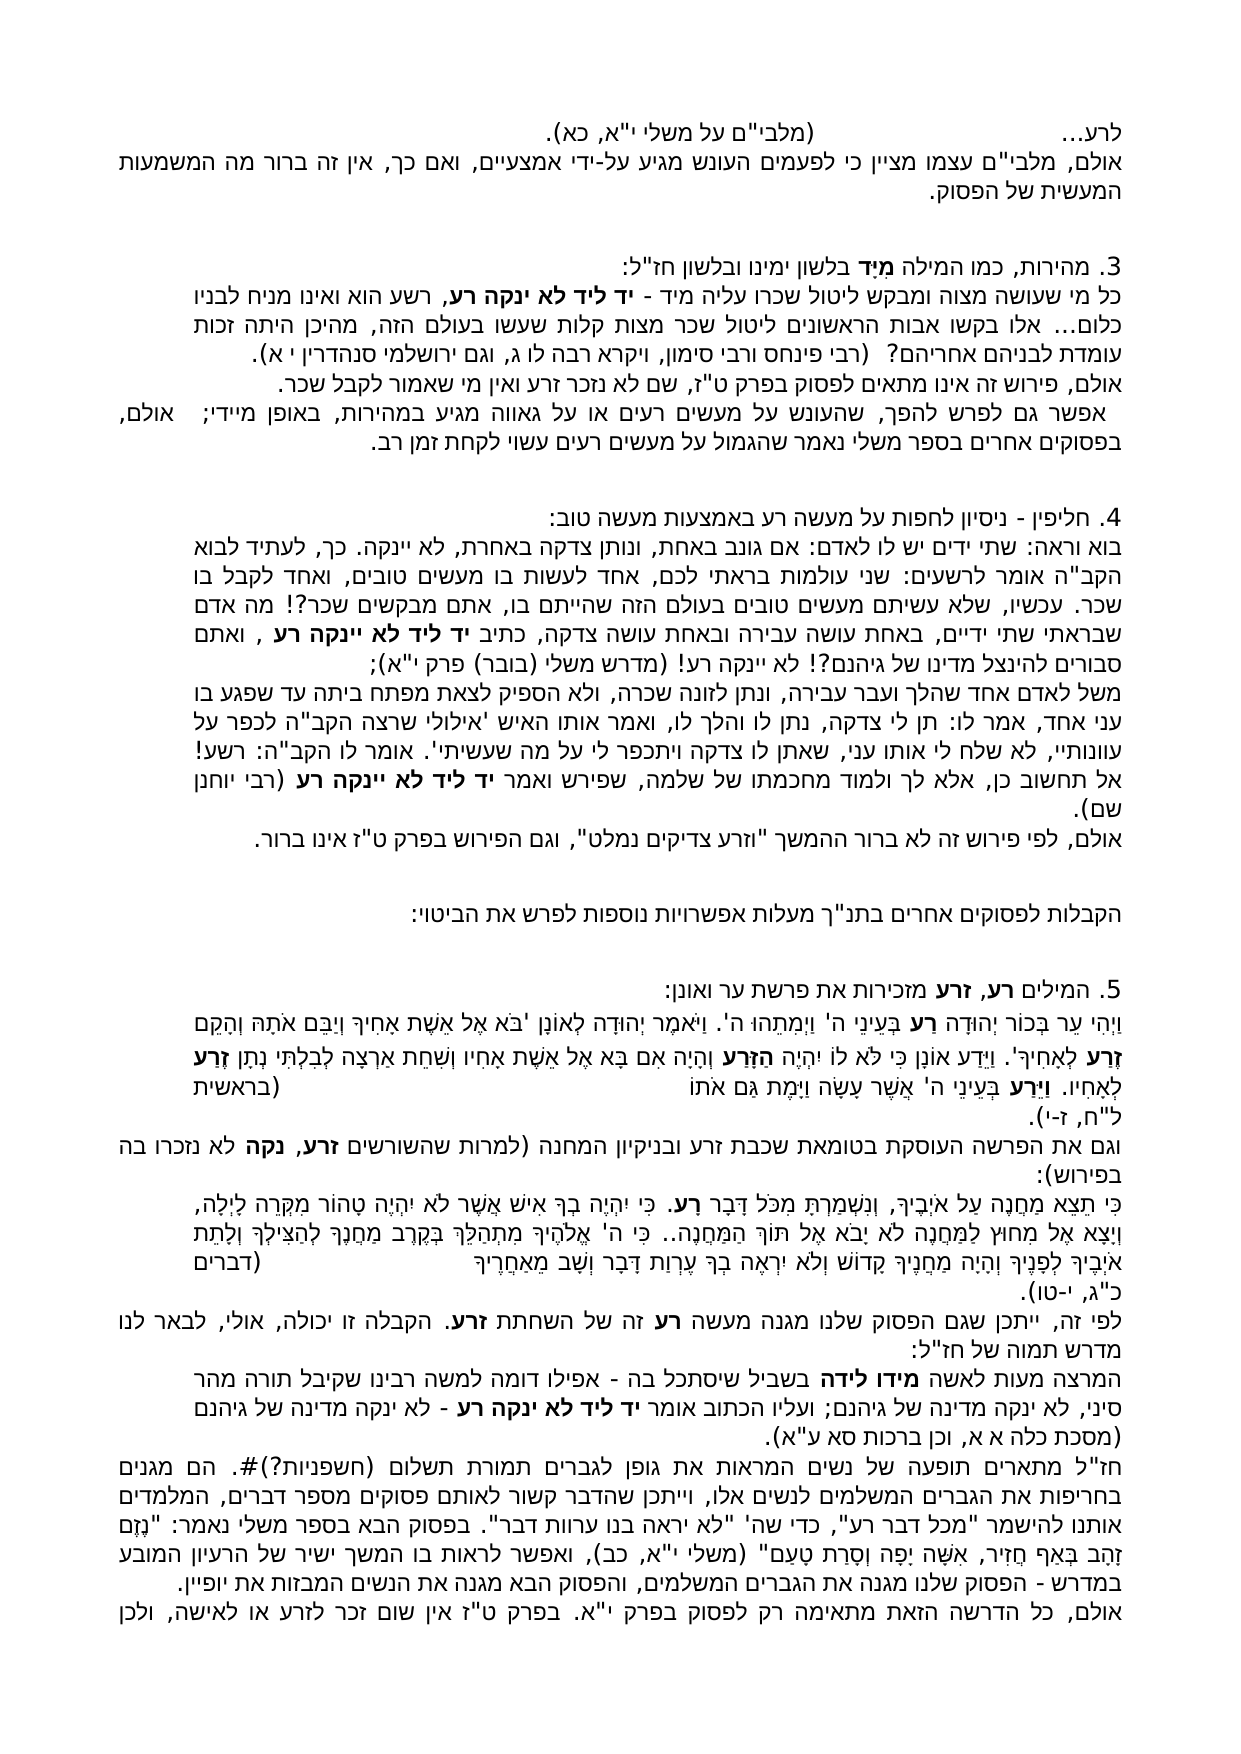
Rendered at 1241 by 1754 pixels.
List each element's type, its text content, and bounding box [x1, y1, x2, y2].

text משל לאדם אחד שהלך ועבר עבירה, ונתן לזונה שכרה, ולא הספיק לצאת מפתח ביתה עד שפגע בו עני אחד, אמר לו: תן לי צדקה, נתן לו והלך לו, ואמר אותו האיש 'אילולי שרצה הקב"ה לכפר על עוונותיי, לא שלח לי אותו עני, שאתן לו צדקה ויתכפר לי על מה שעשיתי'. אומר לו הקב"ה: רשע! אל תחשוב כן, אלא לך ולמוד מחכמתו של שלמה, שפירש ואמר יד ליד לא יינקה רע (רבי יוחנן שם). [193, 678, 1122, 824]
text לרע... (מלבי"ם על משלי י"א, כא). [193, 118, 1122, 147]
text בוא וראה: שתי ידים יש לו לאדם: אם גונב באחת, ונותן צדקה באחרת, לא יינקה. כך, לעתיד לבוא הקב"ה אומר לרשעים: שני עולמות בראתי לכם, אחד לעשות בו מעשים טובים, ואחד לקבל בו שכר. עכשיו, שלא עשיתם מעשים טובים בעולם הזה שהייתם בו, אתם מבקשים שכר?! מה אדם שבראתי שתי ידיים, באחת עושה עבירה ובאחת עושה צדקה, כתיב יד ליד לא יינקה רע , ואתם סבורים להינצל מדינו של גיהנם?! לא יינקה רע! (מדרש משלי (בובר) פרק י"א); [193, 532, 1122, 678]
text וַיְהִי עֵר בְּכוֹר יְהוּדָה רַע בְּעֵינֵי ה' וַיְמִתֵהוּ ה'. וַיֹּאמֶר יְהוּדָה לְאוֹנָן 'בֹּא אֶל אֵשֶׁת אָחִיךָ וְיַבֵּם אֹתָהּ וְהָקֵם זֶרַע לְאָחִיךָ'. וַיֵּדַע אוֹנָן כִּי לֹּא לוֹ יִהְיֶה הַזָּרַע וְהָיָה אִם בָּא אֶל אֵשֶׁת אָחִיו וְשִׁחֵת אַרְצָה לְבִלְתִּי נְתָן זֶרַע לְאָחִיו. וַיֵּרַע בְּעֵינֵי ה' אֲשֶׁר עָשָׂה וַיָּמֶת גַּם אֹתוֹ (בראשית ל"ח, ז-י). [193, 1004, 1122, 1131]
text כל מי שעושה מצוה ומבקש ליטול שכרו עליה מיד - יד ליד לא ינקה רע, רשע הוא ואינו מניח לבניו כלום... אלו בקשו אבות הראשונים ליטול שכר מצות קלות שעשו בעולם הזה, מהיכן היתה זכות עומדת לבניהם אחריהם? (רבי פינחס ורבי סימון, ויקרא רבה לו ג, וגם ירושלמי סנהדרין י א). [193, 281, 1122, 369]
text אולם, לפי פירוש זה לא ברור ההמשך "וזרע צדיקים נמלט", וגם הפירוש בפרק ט"ז אינו ברור. [118, 824, 1122, 853]
text המרצה מעות לאשה מידו לידה בשביל שיסתכל בה - אפילו דומה למשה רבינו שקיבל תורה מהר סיני, לא ינקה מדינה של גיהנם; ועליו הכתוב אומר יד ליד לא ינקה רע - לא ינקה מדינה של גיהנם (מסכת כלה א א, וכן ברכות סא ע"א). [193, 1364, 1122, 1452]
text אולם, מלבי"ם עצמו מציין כי לפעמים העונש מגיע על-ידי אמצעיים, ואם כך, אין זה ברור מה המשמעות המעשית של הפסוק. [118, 147, 1122, 206]
text 4. חליפין - ניסיון לחפות על מעשה רע באמצעות מעשה טוב: [118, 503, 1122, 532]
text וגם את הפרשה העוסקת בטומאת שכבת זרע ובניקיון המחנה (למרות שהשורשים זרע, נקה לא נזכרו בה בפירוש): [118, 1131, 1122, 1189]
text אפשר גם לפרש להפך, שהעונש על מעשים רעים או על גאווה מגיע במהירות, באופן מיידי; אולם, בפסוקים אחרים בספר משלי נאמר שהגמול על מעשים רעים עשוי לקחת זמן רב. [118, 398, 1122, 456]
text 5. המילים רע, זרע מזכירות את פרשת ער ואונן: [118, 975, 1122, 1004]
text כִּי תֵצֵא מַחֲנֶה עַל אֹיְבֶיךָ, וְנִשְׁמַרְתָּ מִכֹּל דָּבָר רָע. כִּי יִהְיֶה בְךָ אִישׁ אֲשֶׁר לֹא יִהְיֶה טָהוֹר מִקְּרֵה לָיְלָה, וְיָצָא אֶל מִחוּץ לַמַּחֲנֶה לֹא יָבֹא אֶל תּוֹךְ הַמַּחֲנֶה.. כִּי ה' אֱלֹהֶיךָ מִתְהַלֵּךְ בְּקֶרֶב מַחֲנֶךָ לְהַצִּילְךָ וְלָתֵת אֹיְבֶיךָ לְפָנֶיךָ וְהָיָה מַחֲנֶיךָ קָדוֹשׁ וְלֹא יִרְאֶה בְךָ עֶרְוַת דָּבָר וְשָׁב מֵאַחֲרֶיךָ (דברים כ"ג, י-טו). [193, 1189, 1122, 1306]
text הקבלות לפסוקים אחרים בתנ"ך מעלות אפשרויות נוספות לפרש את הביטוי: [118, 899, 1122, 929]
text חז"ל מתארים תופעה של נשים המראות את גופן לגברים תמורת תשלום (חשפניות?)#. הם מגנים בחריפות את הגברים המשלמים לנשים אלו, וייתכן שהדבר קשור לאותם פסוקים מספר דברים, המלמדים אותנו להישמר "מכל דבר רע", כדי שה' "לא יראה בנו ערוות דבר". בפסוק הבא בספר משלי נאמר: "נֶזֶם זָהָב בְּאַף חֲזִיר, אִשָּׁה יָפָה וְסָרַת טָעַם" (משלי י"א, כב), ואפשר לראות בו המשך ישיר של הרעיון המובע במדרש - הפסוק שלנו מגנה את הגברים המשלמים, והפסוק הבא מגנה את הנשים המבזות את יופיין. [118, 1452, 1122, 1597]
text אולם, כל הדרשה הזאת מתאימה רק לפסוק בפרק י"א. בפרק ט"ז אין שום זכר לזרע או לאישה, ולכן [118, 1597, 1122, 1627]
text לפי זה, ייתכן שגם הפסוק שלנו מגנה מעשה רע זה של השחתת זרע. הקבלה זו יכולה, אולי, לבאר לנו מדרש תמוה של חז"ל: [118, 1306, 1122, 1364]
text אולם, פירוש זה אינו מתאים לפסוק בפרק ט"ז, שם לא נזכר זרע ואין מי שאמור לקבל שכר. [118, 369, 1122, 398]
text 3. מהירות, כמו המילה מִיָּד בלשון ימינו ובלשון חז"ל: [118, 252, 1122, 281]
